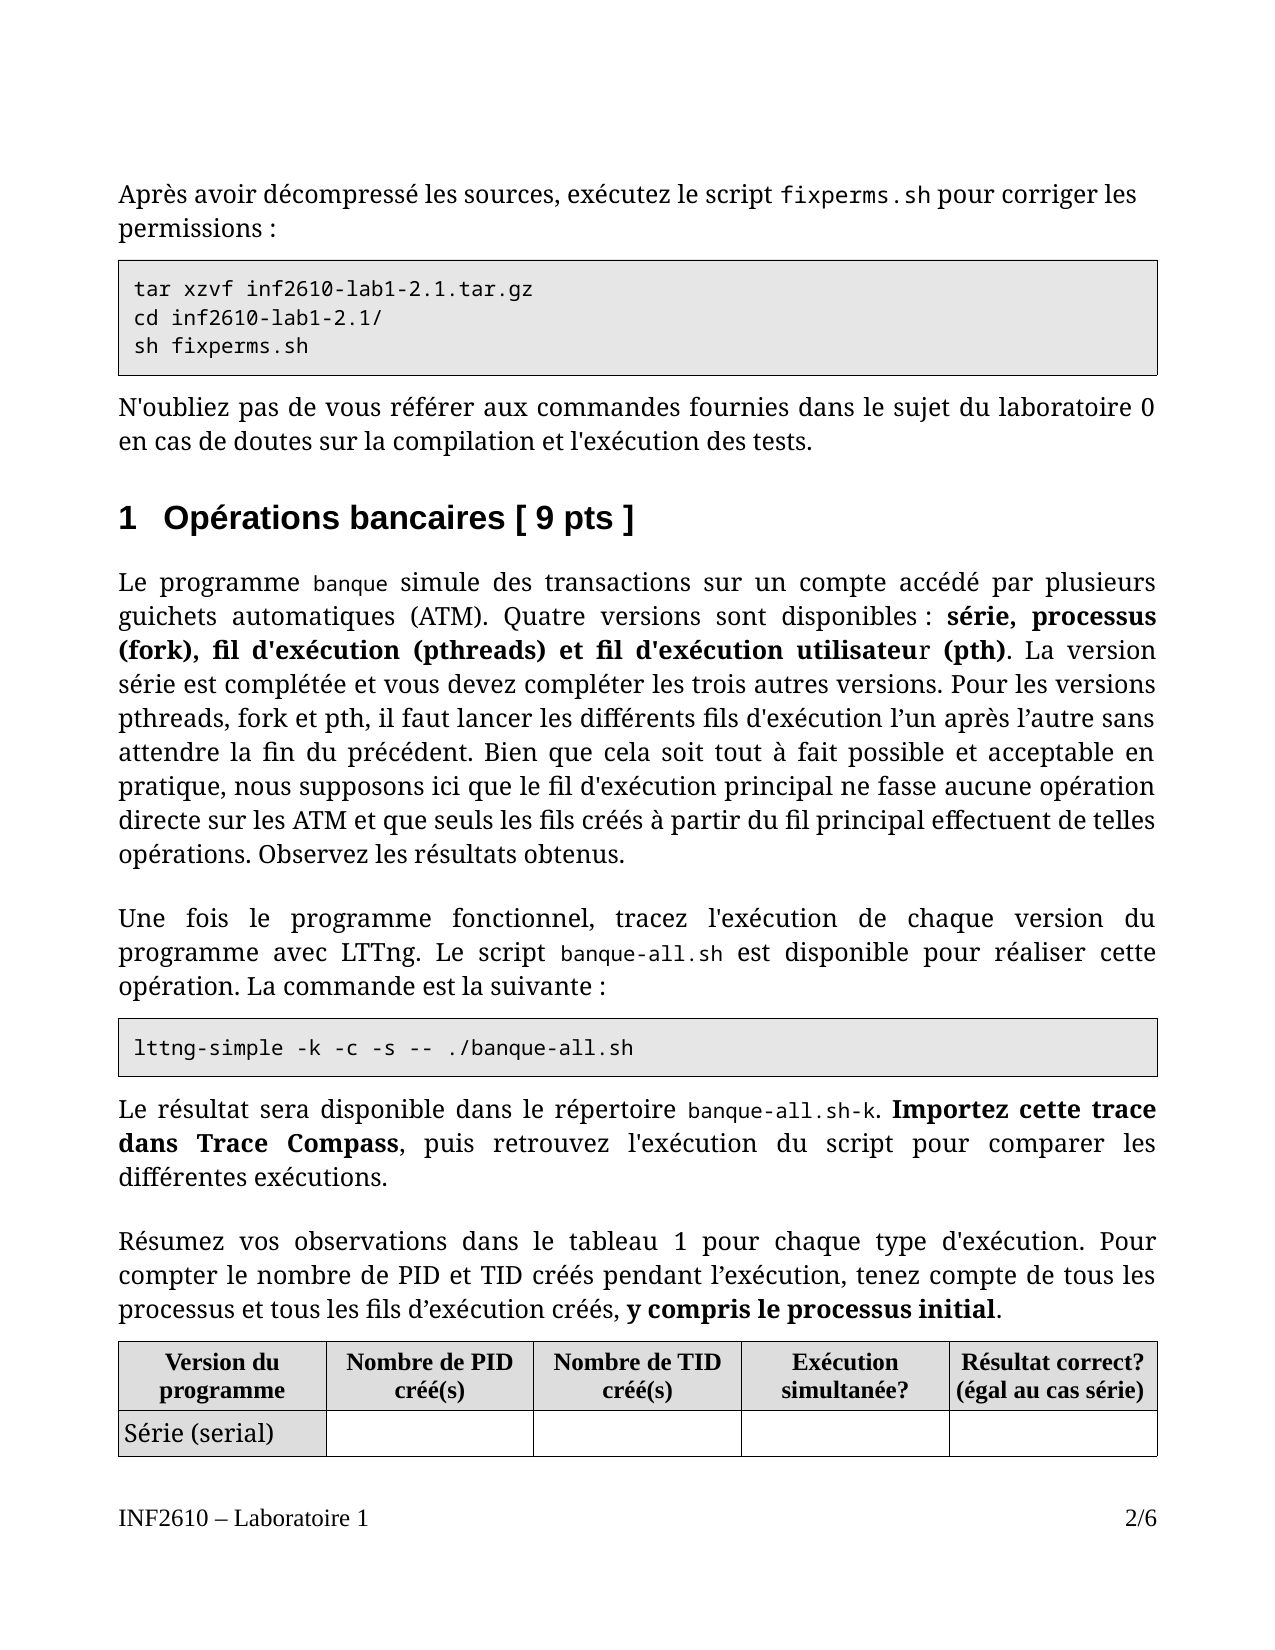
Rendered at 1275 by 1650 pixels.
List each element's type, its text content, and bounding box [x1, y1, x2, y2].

text Le résultat sera disponible dans le répertoire banque-all.sh-k. Importez cette trace dans Trace Compass, puis retrouvez l'exécution du script pour comparer les différentes exécutions. [118, 1092, 1157, 1194]
table_header Nombre de TID créé(s) [534, 1342, 741, 1410]
table_cell [534, 1411, 741, 1456]
text lttng-simple -k -c -s -- ./banque-all.sh [119, 1019, 1157, 1076]
table_cell Série (serial) [119, 1411, 326, 1456]
table_cell [327, 1411, 533, 1456]
table_header Nombre de PID créé(s) [327, 1342, 533, 1410]
text Une fois le programme fonctionnel, tracez l'exécution de chaque version du programme avec LTTng. Le script banque-all.sh est disponible pour réaliser cette opération. La commande est la suivante : [118, 901, 1157, 1003]
table_header Version du programme [119, 1342, 326, 1410]
table_cell [950, 1411, 1157, 1456]
text sh fixperms.sh [119, 316, 1157, 375]
text Résumez vos observations dans le tableau 1 pour chaque type d'exécution. Pour compter le nombre de PID et TID créés pendant l’exécution, tenez compte de tous les processus et tous les fils d’exécution créés, y compris le processus initial. [118, 1224, 1157, 1326]
table_header Résultat correct? (égal au cas série) [950, 1342, 1157, 1410]
table_cell [742, 1411, 949, 1456]
text N'oubliez pas de vous référer aux commandes fournies dans le sujet du laboratoire 0 en cas de doutes sur la compilation et l'exécution des tests. [118, 390, 1157, 458]
text cd inf2610-lab1-2.1/ [119, 288, 1157, 316]
text Le programme banque simule des transactions sur un compte accédé par plusieurs guichets automatiques (ATM). Quatre versions sont disponibles : série, processus (fork), fil d'exécution (pthreads) et fil d'exécution utilisateur (pth). La version série est complétée et vous devez compléter les trois autres versions. Pour les versions pthreads, fork et pth, il faut lancer les différents fils d'exécution l’un après l’autre sans attendre la fin du précédent. Bien que cela soit tout à fait possible et acceptable en pratique, nous supposons ici que le fil d'exécution principal ne fasse aucune opération directe sur les ATM et que seuls les fils créés à partir du fil principal effectuent de telles opérations. Observez les résultats obtenus. [118, 564, 1157, 871]
subtitle Opérations bancaires [ 9 pts ] [118, 498, 1157, 537]
text tar xzvf inf2610-lab1-2.1.tar.gz [119, 261, 1157, 288]
text Après avoir décompressé les sources, exécutez le script fixperms.sh pour corriger les permissions : [118, 176, 1157, 244]
table_header Exécution simultanée? [742, 1342, 949, 1410]
